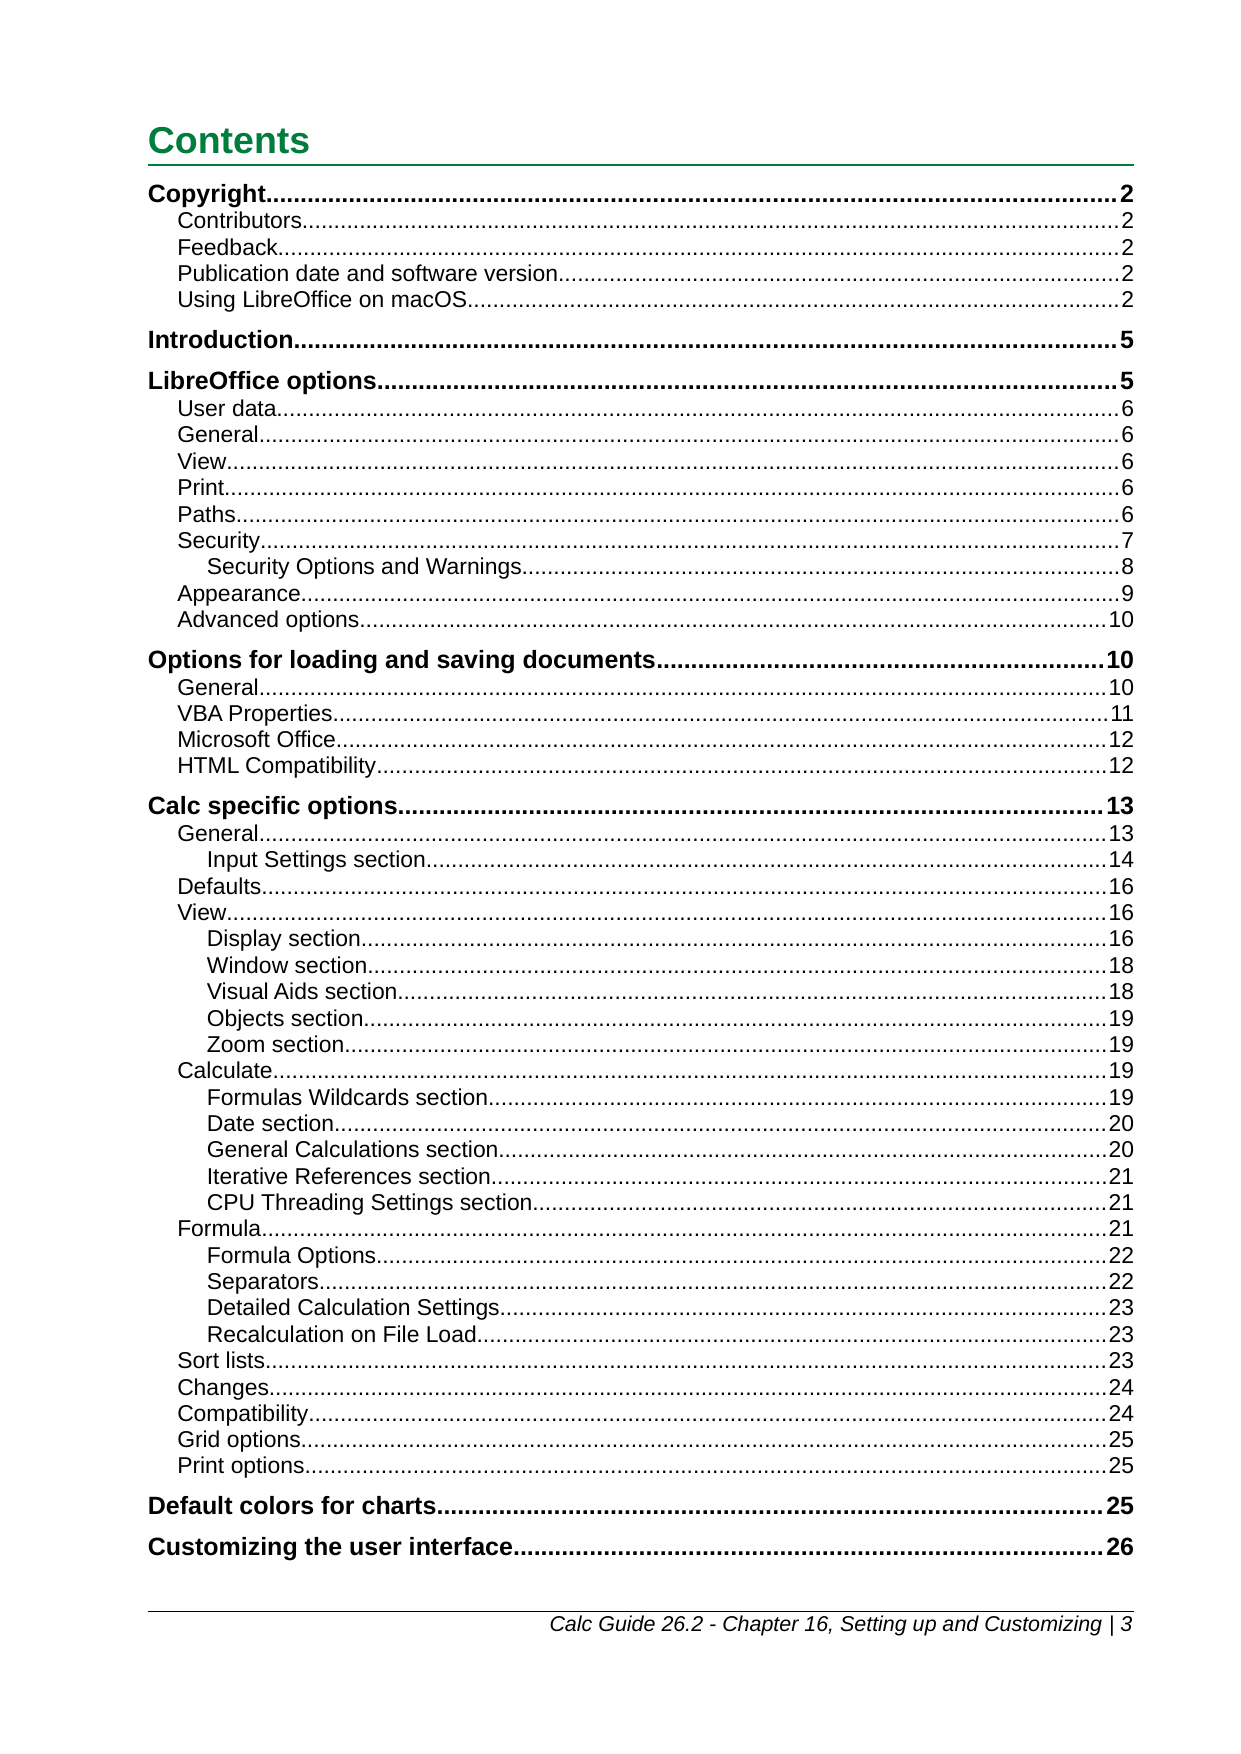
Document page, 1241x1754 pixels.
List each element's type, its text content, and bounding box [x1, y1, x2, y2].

text Detailed Calculation Settings 23 [207, 1294, 1134, 1321]
text Options for loading and saving documents 10 [148, 645, 1134, 673]
text Print 6 [177, 474, 1134, 501]
text Recalculation on File Load 23 [207, 1321, 1134, 1347]
subtitle Contents [148, 118, 1134, 164]
text Customizing the user interface 26 [148, 1532, 1134, 1561]
text Security 7 [177, 527, 1134, 553]
text Sort lists 23 [177, 1347, 1134, 1373]
text Default colors for charts 25 [148, 1491, 1134, 1520]
text Window section 18 [207, 952, 1134, 978]
text Formula 21 [177, 1215, 1134, 1242]
text General 10 [177, 673, 1134, 700]
text Date section 20 [207, 1110, 1134, 1136]
text Using LibreOffice on macOS 2 [177, 286, 1134, 313]
text Introduction 5 [148, 325, 1134, 354]
text Objects section 19 [207, 1004, 1134, 1031]
text CPU Threading Settings section 21 [207, 1189, 1134, 1215]
text Contributors 2 [177, 207, 1134, 234]
text Zoom section 19 [207, 1031, 1134, 1057]
text Paths 6 [177, 501, 1134, 527]
text Appearance 9 [177, 579, 1134, 606]
text Changes 24 [177, 1373, 1134, 1400]
text Display section 16 [207, 925, 1134, 952]
text Visual Aids section 18 [207, 978, 1134, 1004]
text VBA Properties 11 [177, 700, 1134, 726]
text General Calculations section 20 [207, 1136, 1134, 1163]
text Security Options and Warnings 8 [207, 553, 1134, 579]
text View 6 [177, 448, 1134, 474]
text Calc specific options 13 [148, 791, 1134, 820]
text Microsoft Office 12 [177, 726, 1134, 752]
text Formula Options 22 [207, 1242, 1134, 1268]
text LibreOffice options 5 [148, 366, 1134, 395]
text Advanced options 10 [177, 606, 1134, 632]
text User data 6 [177, 395, 1134, 421]
text Print options 25 [177, 1452, 1134, 1479]
text Copyright 2 [148, 179, 1134, 207]
text HTML Compatibility 12 [177, 752, 1134, 779]
text Grid options 25 [177, 1426, 1134, 1452]
text Feedback 2 [177, 234, 1134, 260]
text General 6 [177, 421, 1134, 448]
text Publication date and software version 2 [177, 260, 1134, 286]
text Formulas Wildcards section 19 [207, 1083, 1134, 1110]
text Defaults 16 [177, 873, 1134, 899]
text View 16 [177, 899, 1134, 925]
text Separators 22 [207, 1268, 1134, 1294]
text Compatibility 24 [177, 1400, 1134, 1426]
text Input Settings section 14 [207, 846, 1134, 873]
text Iterative References section 21 [207, 1163, 1134, 1189]
text General 13 [177, 820, 1134, 846]
text Calculate 19 [177, 1057, 1134, 1083]
